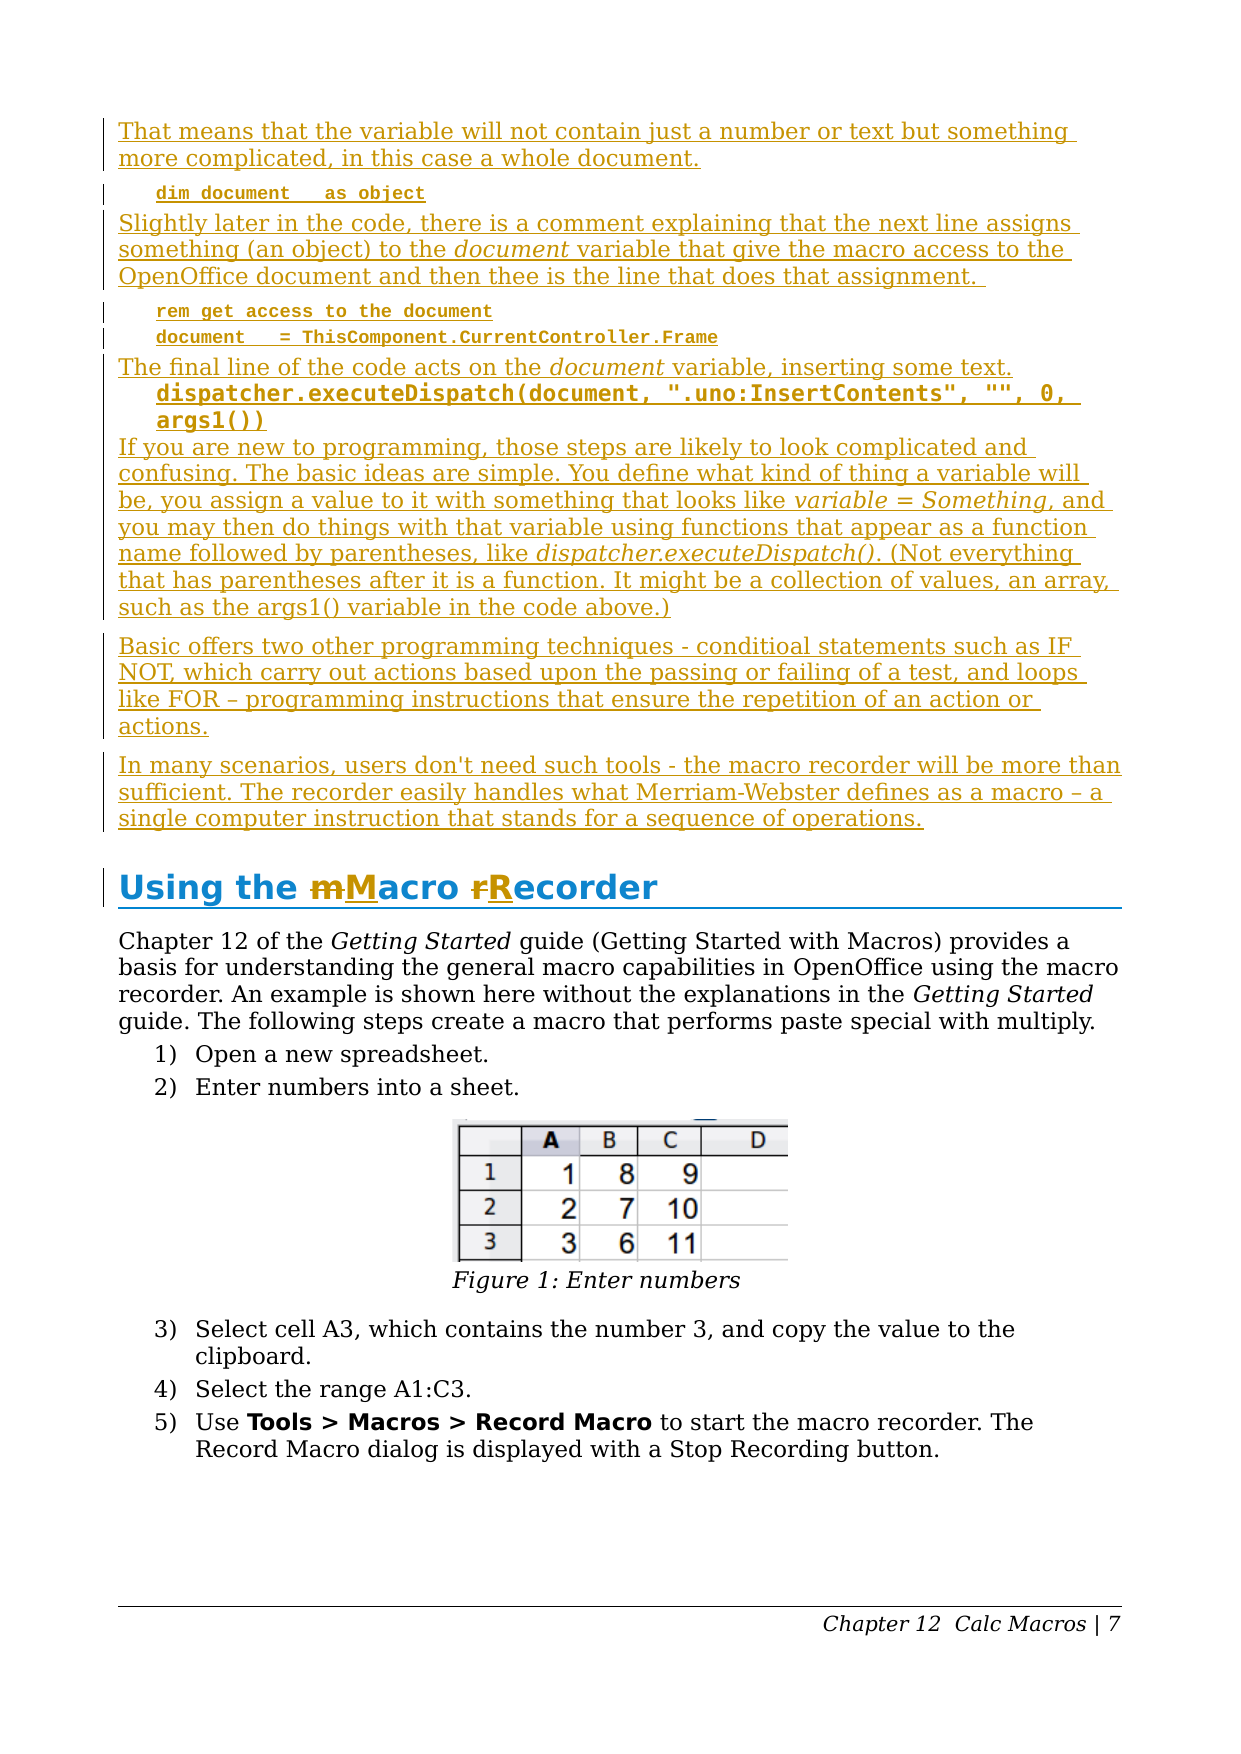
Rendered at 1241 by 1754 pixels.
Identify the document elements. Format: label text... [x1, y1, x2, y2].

text sufficient. The recorder easily handles what Merriam-Webster defines as a macro – a single computer instruction that stands for a sequence of operations. [118, 776, 1122, 832]
text The final line of the code acts on the document variable, inserting some text. [118, 354, 1122, 380]
list Select cell A3, which contains the number 3, and copy the value to the clipboard. [177, 1317, 1122, 1370]
text If you are new to programming, those steps are likely to look complicated and confusing. The basic ideas are simple. You define what kind of thing a variable will be, you assign a value to it with something that looks like variable = Something, and you may then do things with that variable using functions that appear as a function name followed by parentheses, like dispatcher.executeDispatch(). (Not everything that has parentheses after it is a function. It might be a collection of values, an array, such as the args1() variable in the code above.) [118, 434, 1122, 620]
text Figure 1: Enter numbers [452, 1268, 788, 1294]
text Slightly later in the code, there is a comment explaining that the next line assigns something (an object) to the document variable that give the macro access to the OpenOffice document and then thee is the line that does that assignment. [118, 210, 1122, 290]
text dispatcher.executeDispatch(document, ".uno:InsertContents", "", 0, args1()) [156, 380, 1134, 434]
text rem get access to the document [156, 302, 1092, 323]
text dim document as object [156, 184, 1092, 205]
list Select the range A1:C3. [177, 1376, 1122, 1403]
text Basic offers two other programming techniques - conditioal statements such as IF NOT, which carry out actions based upon the passing or failing of a test, and loops like FOR – programming instructions that ensure the repetition of an action or actions. [118, 633, 1122, 739]
subtitle Using the Macro Recorder [118, 868, 1122, 907]
text document = ThisComponent.CurrentController.Frame [156, 328, 1092, 349]
text That means that the variable will not contain just a number or text but something more complicated, in this case a whole document. [118, 118, 1122, 171]
list Chapter 12 of the Getting Started guide (Getting Started with Macros) provides a basis for understanding the general macro capabilities in OpenOffice using the macro recorder. An example is shown here without the explanations in the Getting Started guide. The following steps create a macro that performs paste special with multiply. [118, 928, 1122, 1034]
list Enter numbers into a sheet. [177, 1074, 1122, 1101]
text In many scenarios, users don't need such tools - the macro recorder will be more than [118, 752, 1122, 775]
picture [452, 1119, 788, 1262]
list Open a new spreadsheet. [177, 1041, 1122, 1068]
list Use Tools > Macros > Record Macro to start the macro recorder. The Record Macro dialog is displayed with a Stop Recording button. [177, 1409, 1122, 1462]
